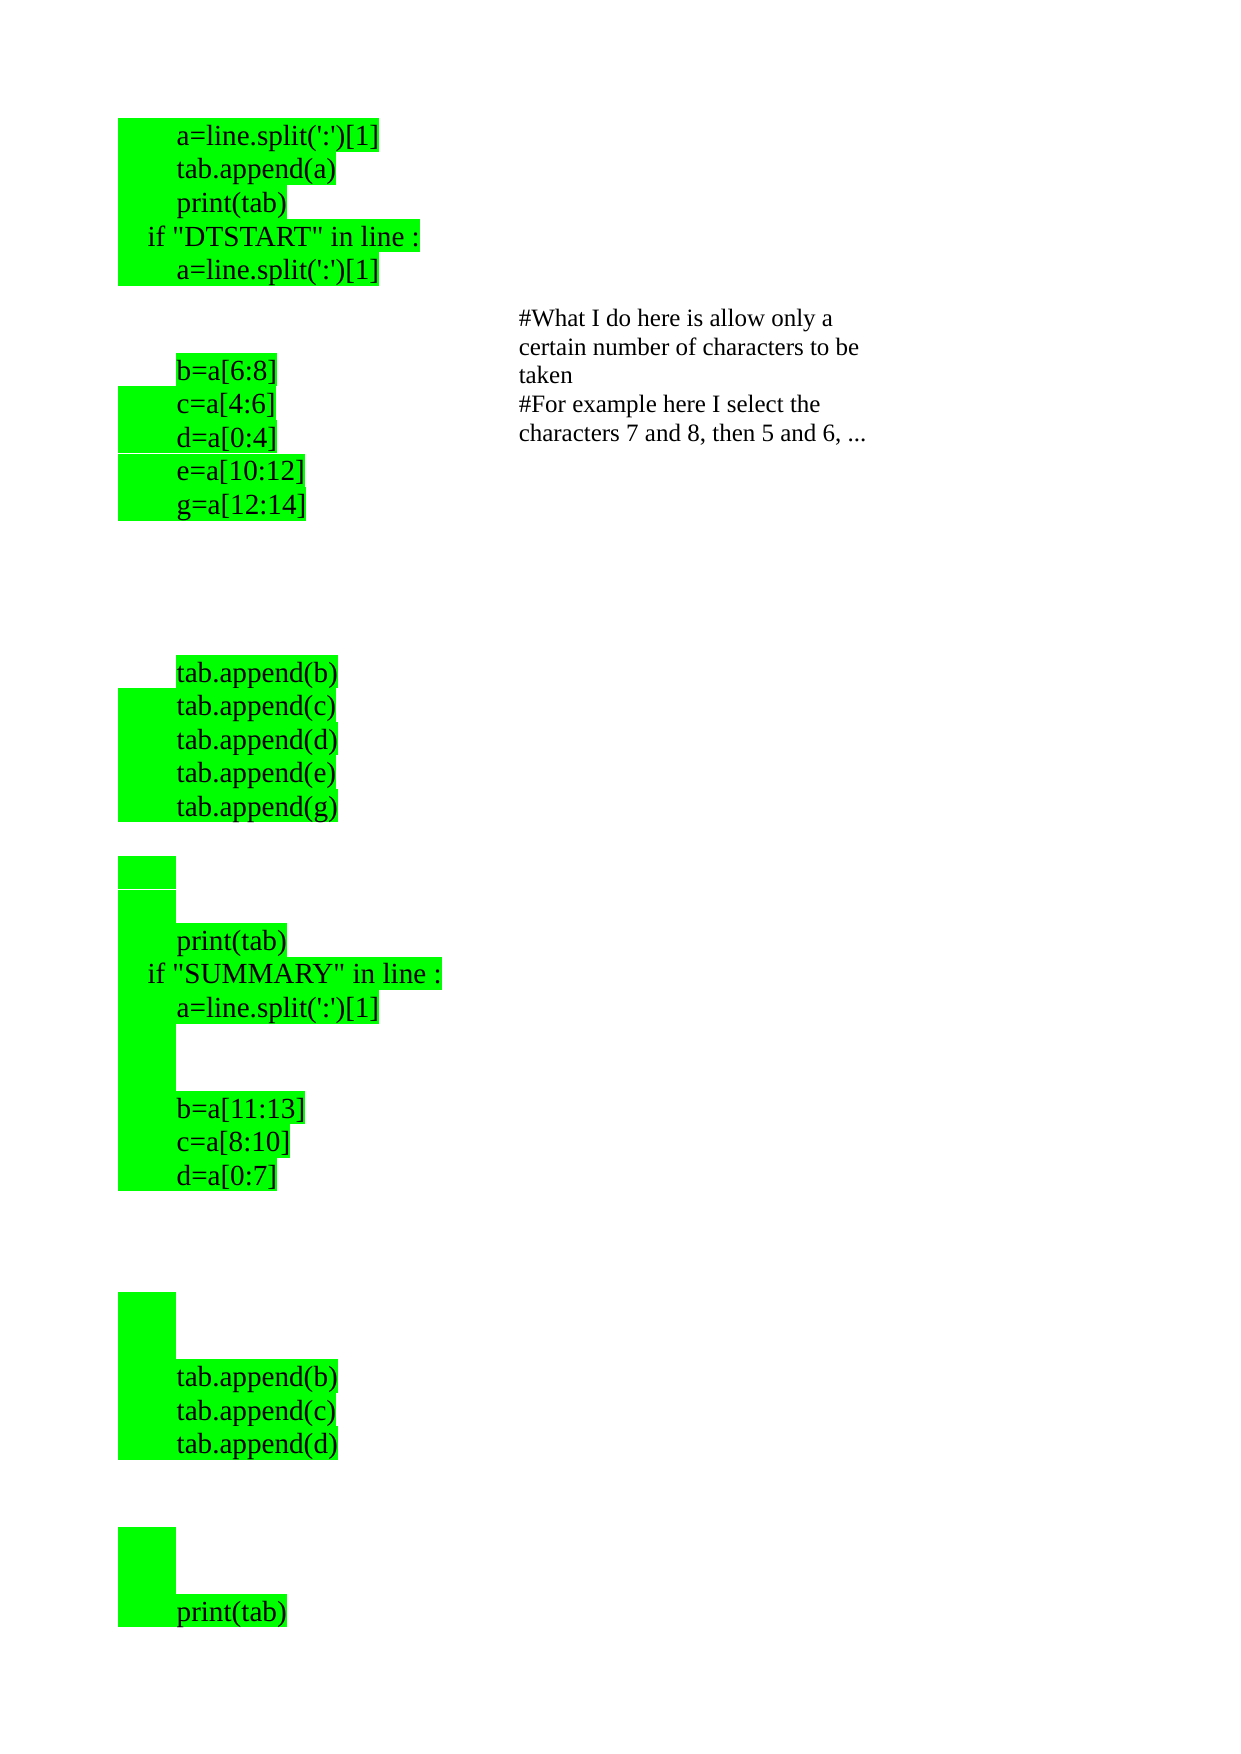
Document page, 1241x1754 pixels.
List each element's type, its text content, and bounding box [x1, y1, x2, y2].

text tab.append(c) [118, 688, 1122, 722]
text [891, 386, 1122, 420]
text [891, 487, 1122, 521]
text tab.append(d) [118, 722, 1122, 755]
text [891, 453, 1122, 487]
text c=a[4:6] [118, 386, 503, 420]
text if "DTSTART" in line : [118, 219, 1122, 252]
text #What I do here is allow only a certain number of characters to be taken [518, 303, 876, 389]
text tab.append(b) [118, 655, 1122, 688]
text tab.append(a) [118, 152, 1122, 185]
text a=line.split(':')[1] [118, 990, 1122, 1024]
text #For example here I select the characters 7 and 8, then 5 and 6, ... [518, 389, 876, 447]
text d=a[0:7] [118, 1158, 1122, 1191]
text a=line.split(':')[1] [118, 252, 1122, 286]
text [891, 420, 1122, 453]
text b=a[6:8] [118, 353, 503, 386]
text tab.append(c) [118, 1393, 1122, 1426]
text b=a[11:13] [118, 1091, 1122, 1124]
text if "SUMMARY" in line : [118, 957, 1122, 990]
text print(tab) [118, 923, 1122, 957]
text g=a[12:14] [118, 487, 503, 521]
text c=a[8:10] [118, 1124, 1122, 1158]
text print(tab) [118, 1594, 1122, 1627]
text tab.append(g) [118, 789, 1122, 822]
text tab.append(e) [118, 755, 1122, 789]
text print(tab) [118, 185, 1122, 219]
text a=line.split(':')[1] [118, 118, 1122, 152]
text d=a[0:4] [118, 420, 503, 453]
text e=a[10:12] [118, 453, 503, 487]
text [891, 353, 1122, 386]
text tab.append(b) [118, 1359, 1122, 1393]
text tab.append(d) [118, 1426, 1122, 1460]
